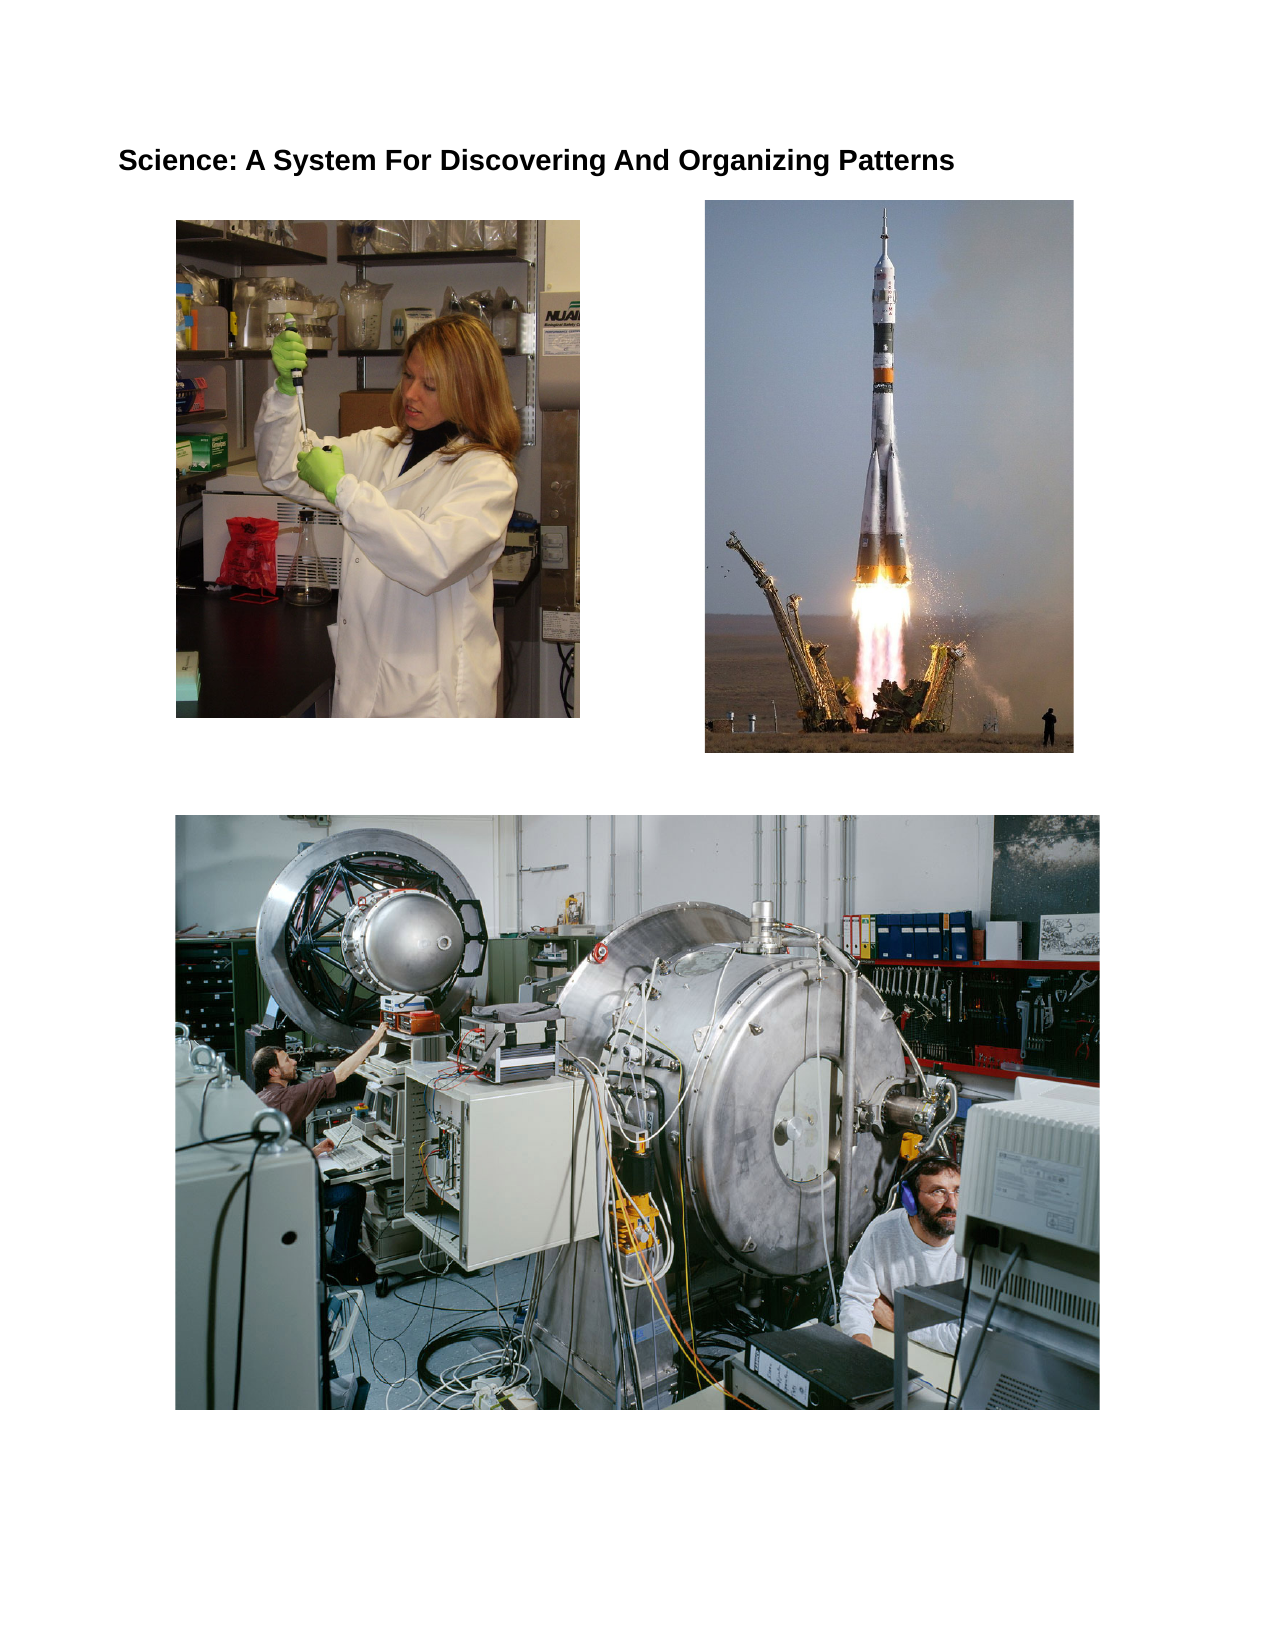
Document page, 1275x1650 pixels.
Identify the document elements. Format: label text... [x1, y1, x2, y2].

picture [175, 815, 1100, 1410]
picture [704, 200, 1074, 753]
picture [176, 220, 580, 718]
subtitle Science: A System For Discovering And Organizing Patterns [118, 143, 1157, 177]
